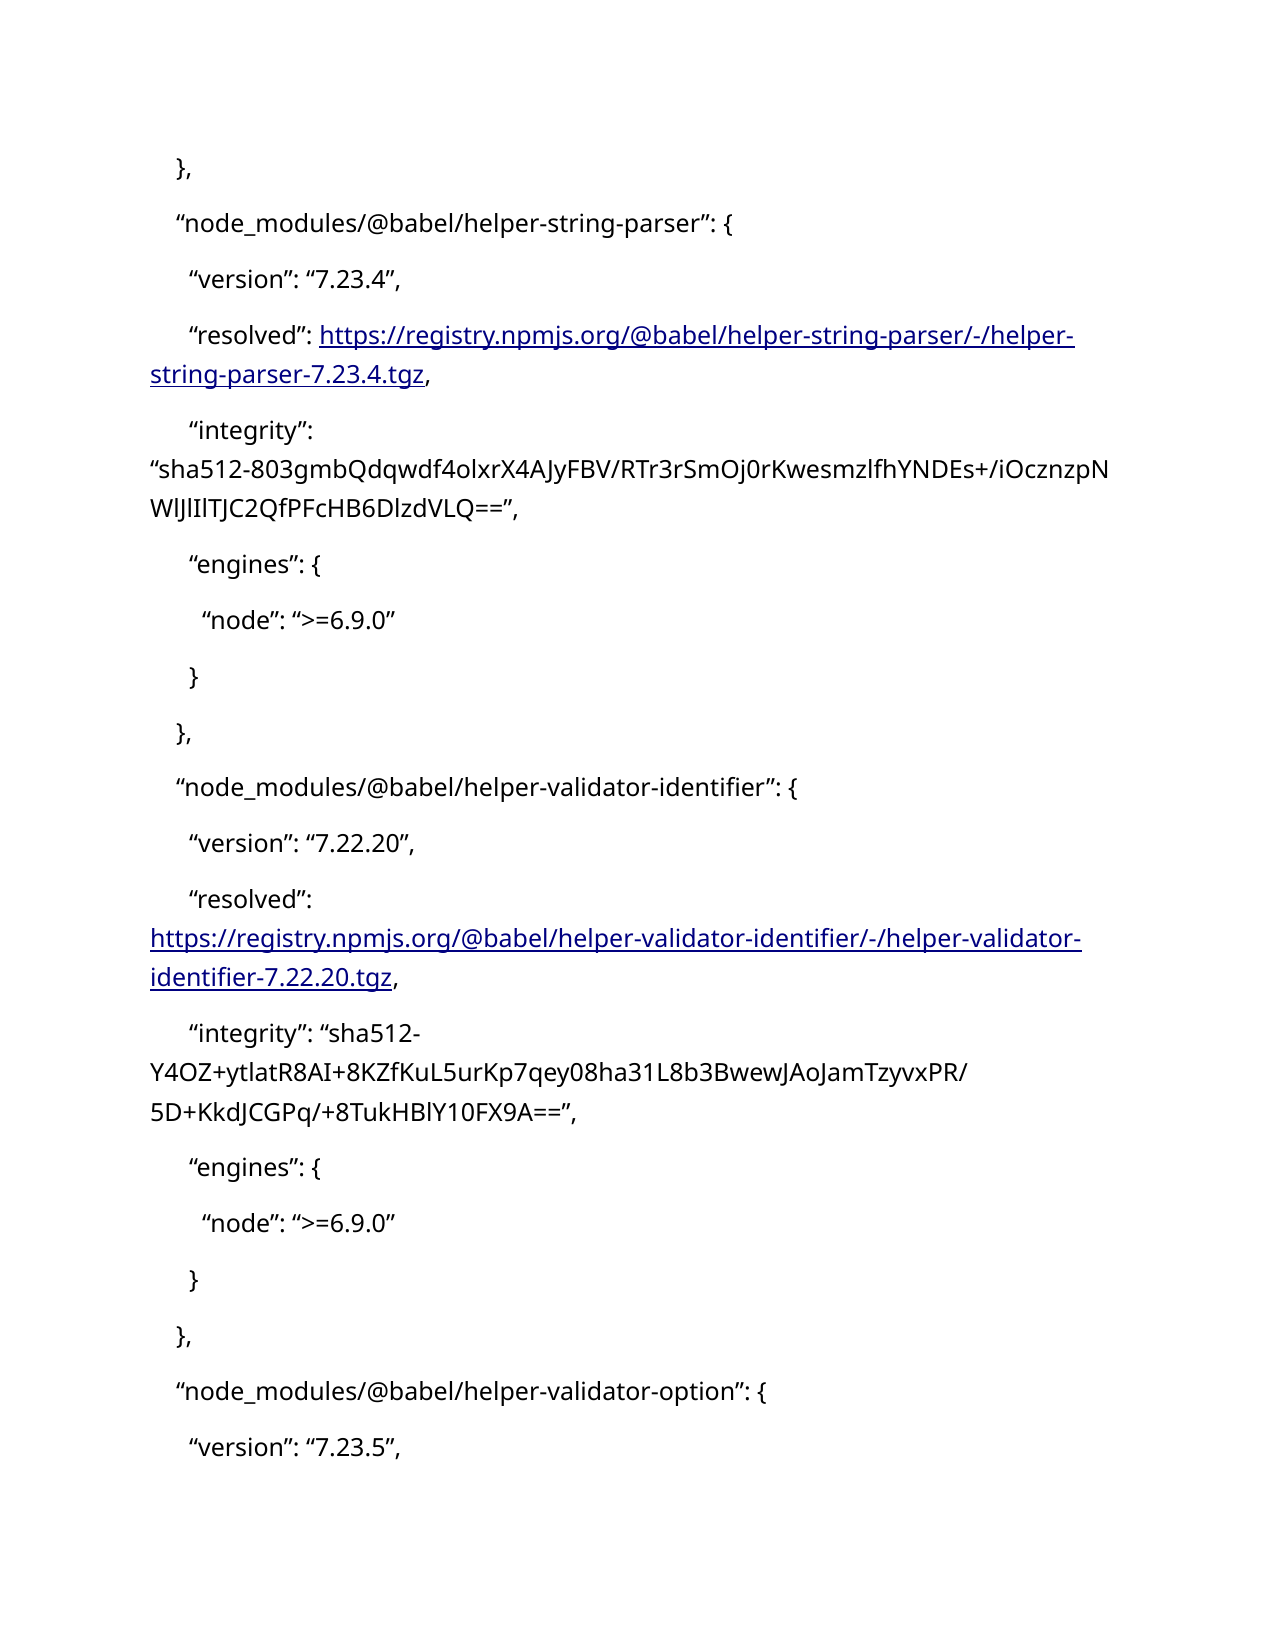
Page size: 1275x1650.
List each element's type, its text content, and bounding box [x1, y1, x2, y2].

text “version”: “7.23.5”, [150, 1429, 1125, 1463]
text }, [150, 150, 1125, 184]
text } [150, 1262, 1125, 1296]
text “node”: “>=6.9.0” [150, 1206, 1125, 1240]
text “resolved”: https://registry.npmjs.org/@babel/helper-string-parser/-/helper-string-parser-7.23.4.tgz, [150, 317, 1125, 391]
text “integrity”: “sha512-Y4OZ+ytlatR8AI+8KZfKuL5urKp7qey08ha31L8b3BwewJAoJamTzyvxPR/5D+KkdJCGPq/+8TukHBlY10FX9A==”, [150, 1016, 1125, 1128]
text } [150, 658, 1125, 692]
text “node_modules/@babel/helper-string-parser”: { [150, 206, 1125, 240]
text “node_modules/@babel/helper-validator-identifier”: { [150, 770, 1125, 804]
text “resolved”: https://registry.npmjs.org/@babel/helper-validator-identifier/-/helper-validator-identifier-7.22.20.tgz, [150, 882, 1125, 994]
text “version”: “7.23.4”, [150, 262, 1125, 296]
text “engines”: { [150, 1150, 1125, 1184]
text }, [150, 714, 1125, 748]
text “node_modules/@babel/helper-validator-option”: { [150, 1373, 1125, 1407]
text “engines”: { [150, 547, 1125, 581]
text “node”: “>=6.9.0” [150, 602, 1125, 637]
text “version”: “7.22.20”, [150, 826, 1125, 860]
text }, [150, 1317, 1125, 1352]
text “integrity”: “sha512-803gmbQdqwdf4olxrX4AJyFBV/RTr3rSmOj0rKwesmzlfhYNDEs+/iOcznzpNWlJlIlTJC2QfPFcHB6DlzdVLQ==”, [150, 412, 1125, 525]
